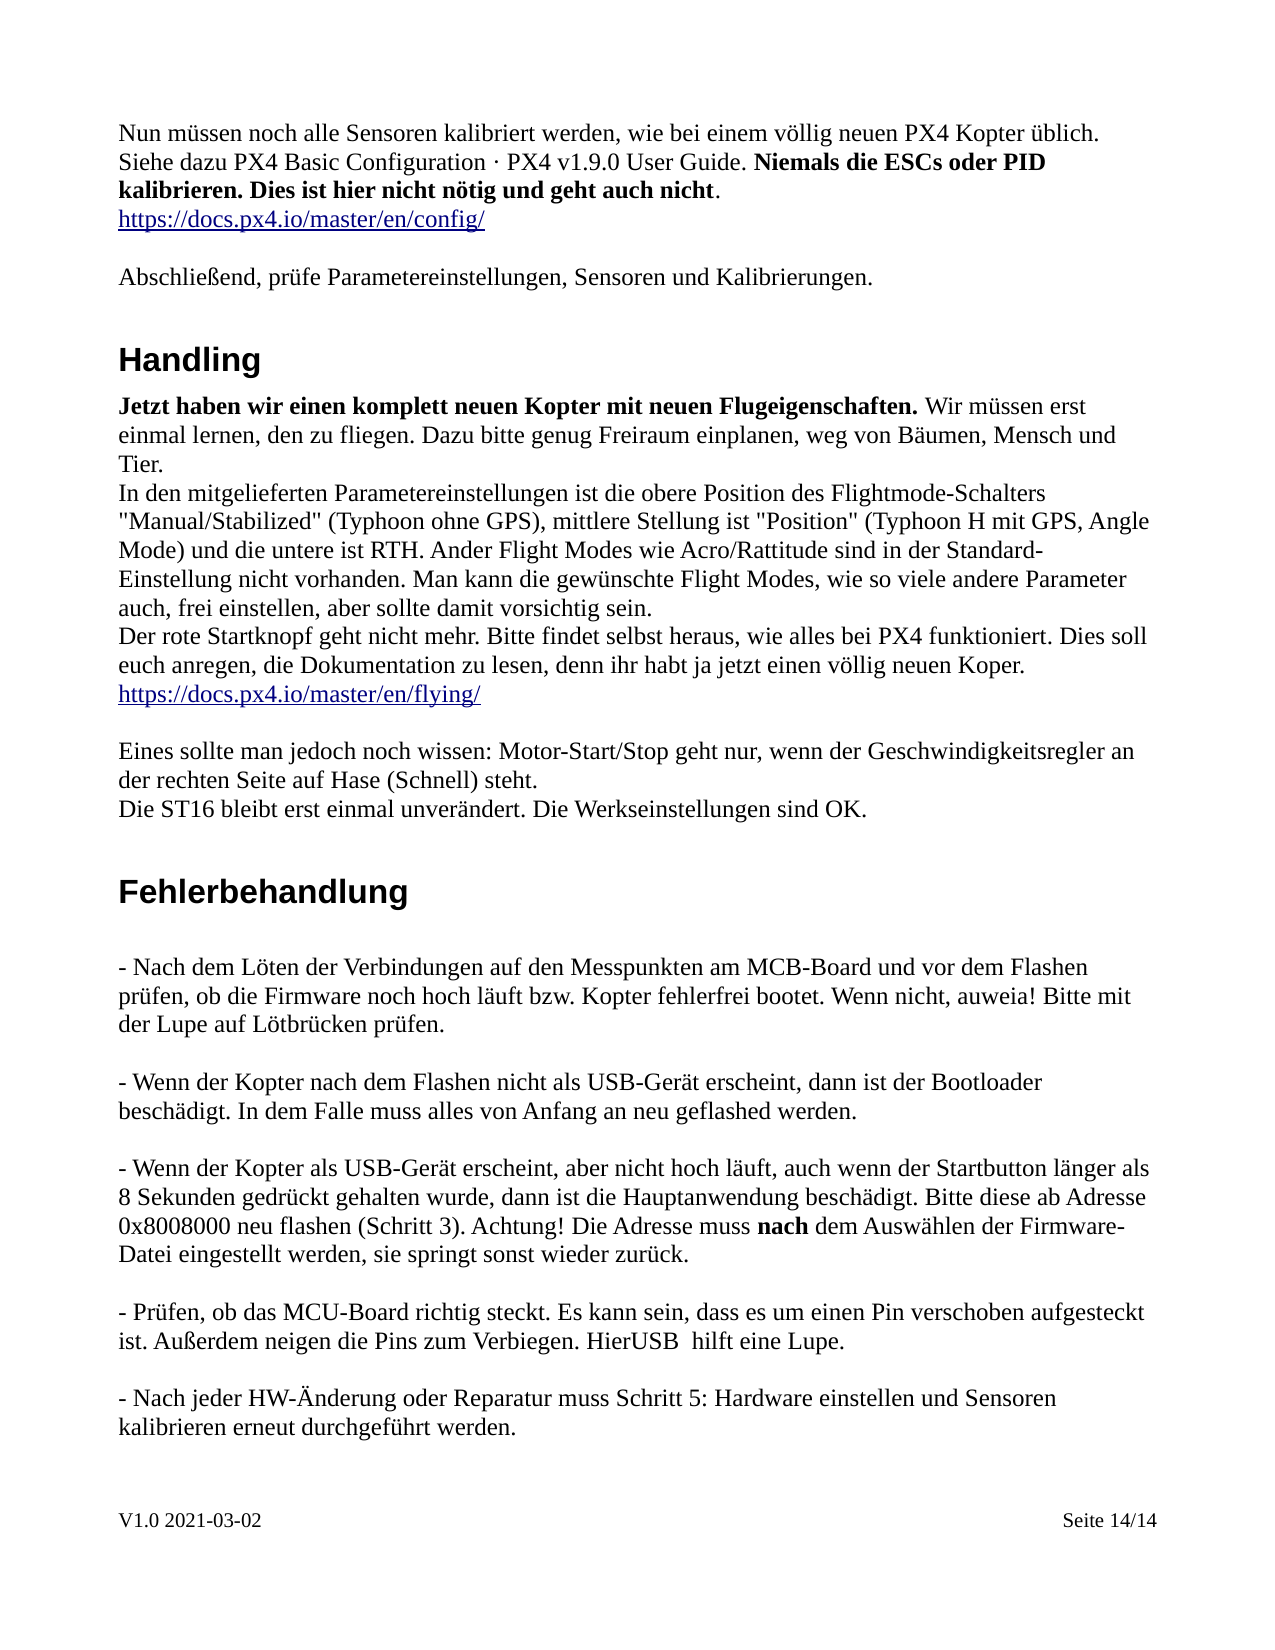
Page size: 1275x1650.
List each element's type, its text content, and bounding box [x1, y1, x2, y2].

text https://docs.px4.io/master/en/config/ [118, 204, 1157, 233]
text - Nach dem Löten der Verbindungen auf den Messpunkten am MCB-Board und vor dem Flashen prüfen, ob die Firmware noch hoch läuft bzw. Kopter fehlerfrei bootet. Wenn nicht, auweia! Bitte mit der Lupe auf Lötbrücken prüfen. [118, 952, 1157, 1038]
text https://docs.px4.io/master/en/flying/ [118, 679, 1157, 708]
text Jetzt haben wir einen komplett neuen Kopter mit neuen Flugeigenschaften. Wir müssen erst einmal lernen, den zu fliegen. Dazu bitte genug Freiraum einplanen, weg von Bäumen, Mensch und Tier. [118, 391, 1157, 478]
text Nun müssen noch alle Sensoren kalibriert werden, wie bei einem völlig neuen PX4 Kopter üblich. Siehe dazu PX4 Basic Configuration · PX4 v1.9.0 User Guide. Niemals die ESCs oder PID kalibrieren. Dies ist hier nicht nötig und geht auch nicht. [118, 118, 1157, 204]
text In den mitgelieferten Parametereinstellungen ist die obere Position des Flightmode-Schalters "Manual/Stabilized" (Typhoon ohne GPS), mittlere Stellung ist "Position" (Typhoon H mit GPS, Angle Mode) und die untere ist RTH. Ander Flight Modes wie Acro/Rattitude sind in der Standard-Einstellung nicht vorhanden. Man kann die gewünschte Flight Modes, wie so viele andere Parameter auch, frei einstellen, aber sollte damit vorsichtig sein. [118, 478, 1157, 621]
text - Nach jeder HW-Änderung oder Reparatur muss Schritt 5: Hardware einstellen und Sensoren kalibrieren erneut durchgeführt werden. [118, 1383, 1157, 1441]
text Abschließend, prüfe Parametereinstellungen, Sensoren und Kalibrierungen. [118, 262, 1157, 291]
subtitle Fehlerbehandlung [118, 872, 1157, 911]
text Eines sollte man jedoch noch wissen: Motor-Start/Stop geht nur, wenn der Geschwindigkeitsregler an der rechten Seite auf Hase (Schnell) steht. [118, 736, 1157, 794]
text - Wenn der Kopter nach dem Flashen nicht als USB-Gerät erscheint, dann ist der Bootloader beschädigt. In dem Falle muss alles von Anfang an neu geflashed werden. [118, 1067, 1157, 1124]
subtitle Handling [118, 340, 1157, 379]
text - Prüfen, ob das MCU-Board richtig steckt. Es kann sein, dass es um einen Pin verschoben aufgesteckt ist. Außerdem neigen die Pins zum Verbiegen. HierUSB hilft eine Lupe. [118, 1297, 1157, 1354]
text Der rote Startknopf geht nicht mehr. Bitte findet selbst heraus, wie alles bei PX4 funktioniert. Dies soll euch anregen, die Dokumentation zu lesen, denn ihr habt ja jetzt einen völlig neuen Koper. [118, 621, 1157, 679]
text - Wenn der Kopter als USB-Gerät erscheint, aber nicht hoch läuft, auch wenn der Startbutton länger als 8 Sekunden gedrückt gehalten wurde, dann ist die Hauptanwendung beschädigt. Bitte diese ab Adresse 0x8008000 neu flashen (Schritt 3). Achtung! Die Adresse muss nach dem Auswählen der Firmware-Datei eingestellt werden, sie springt sonst wieder zurück. [118, 1153, 1157, 1268]
text Die ST16 bleibt erst einmal unverändert. Die Werkseinstellungen sind OK. [118, 794, 1157, 823]
